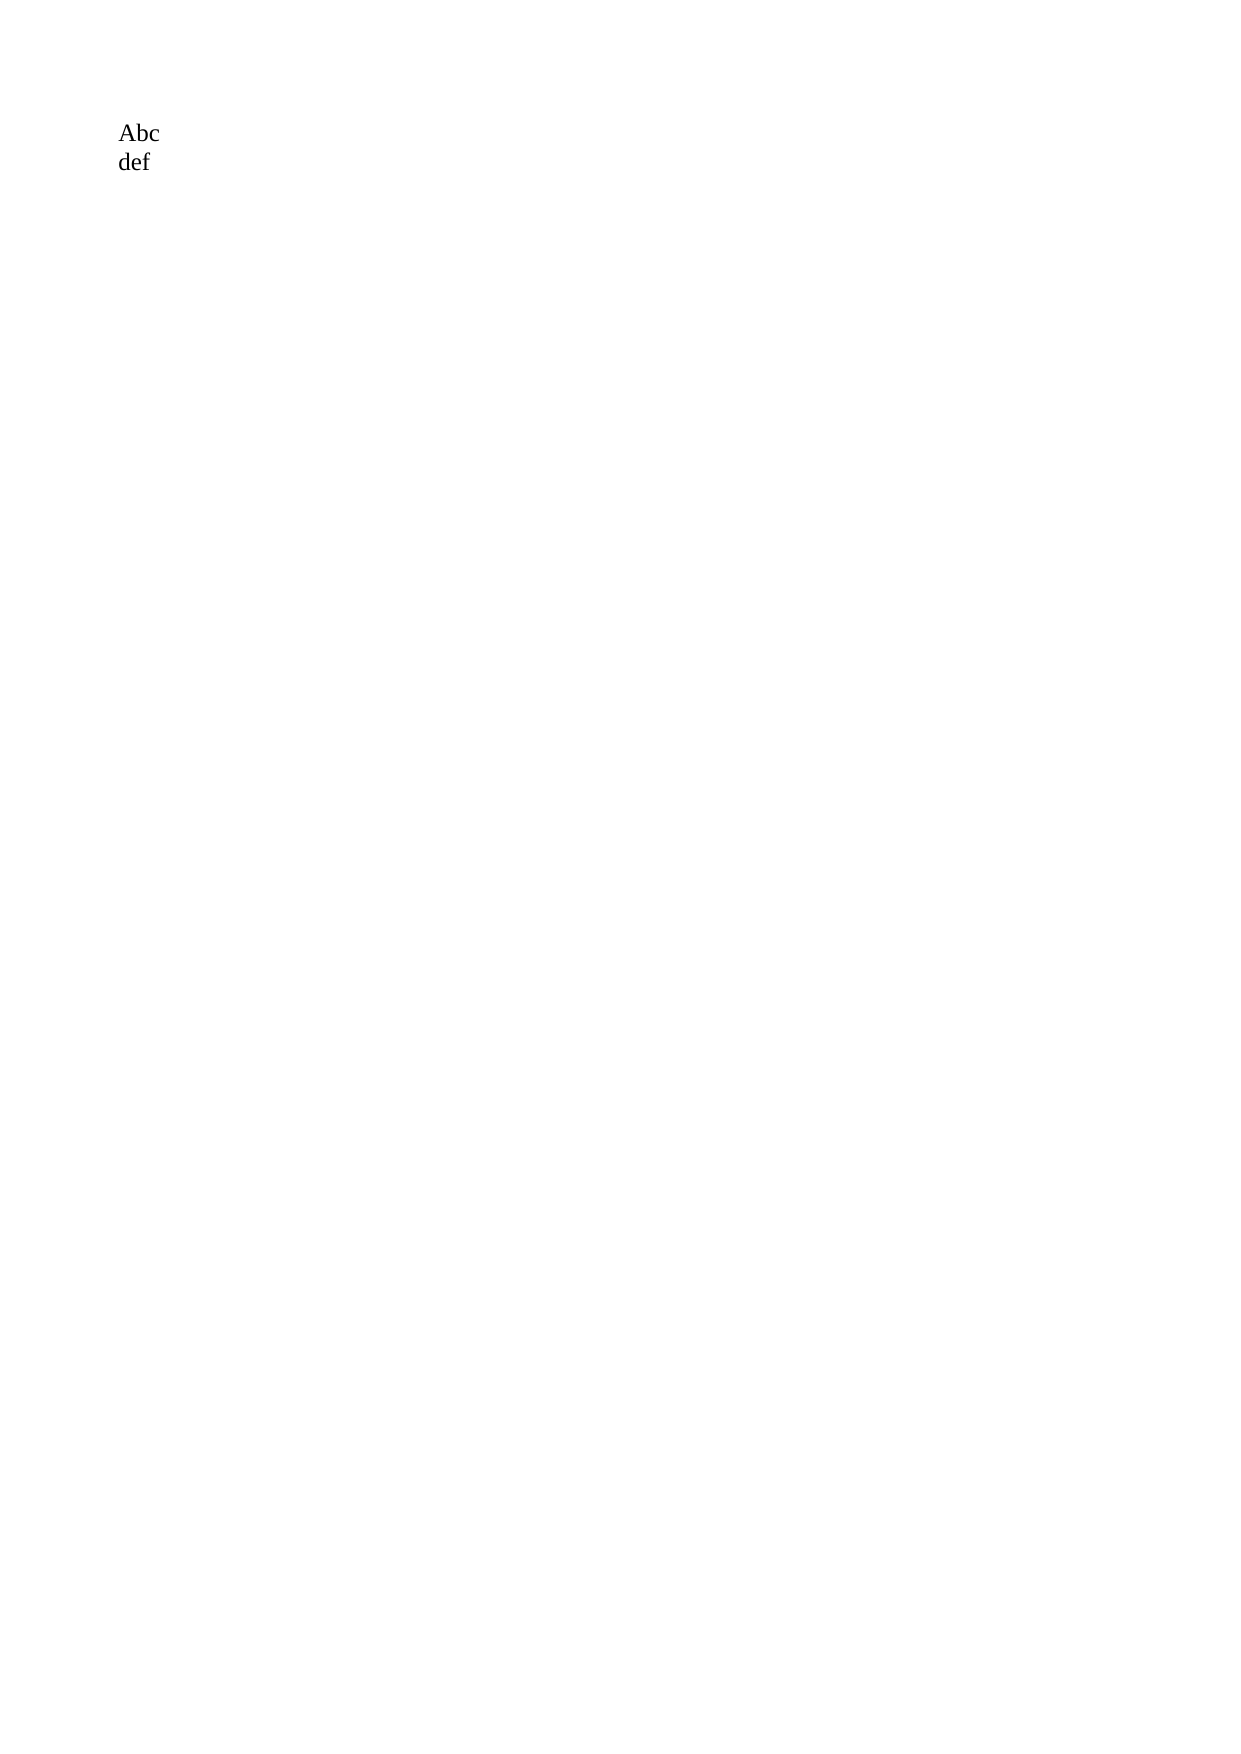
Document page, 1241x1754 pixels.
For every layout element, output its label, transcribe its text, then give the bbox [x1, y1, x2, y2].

text def [118, 147, 1122, 176]
text Abc [118, 118, 1122, 147]
